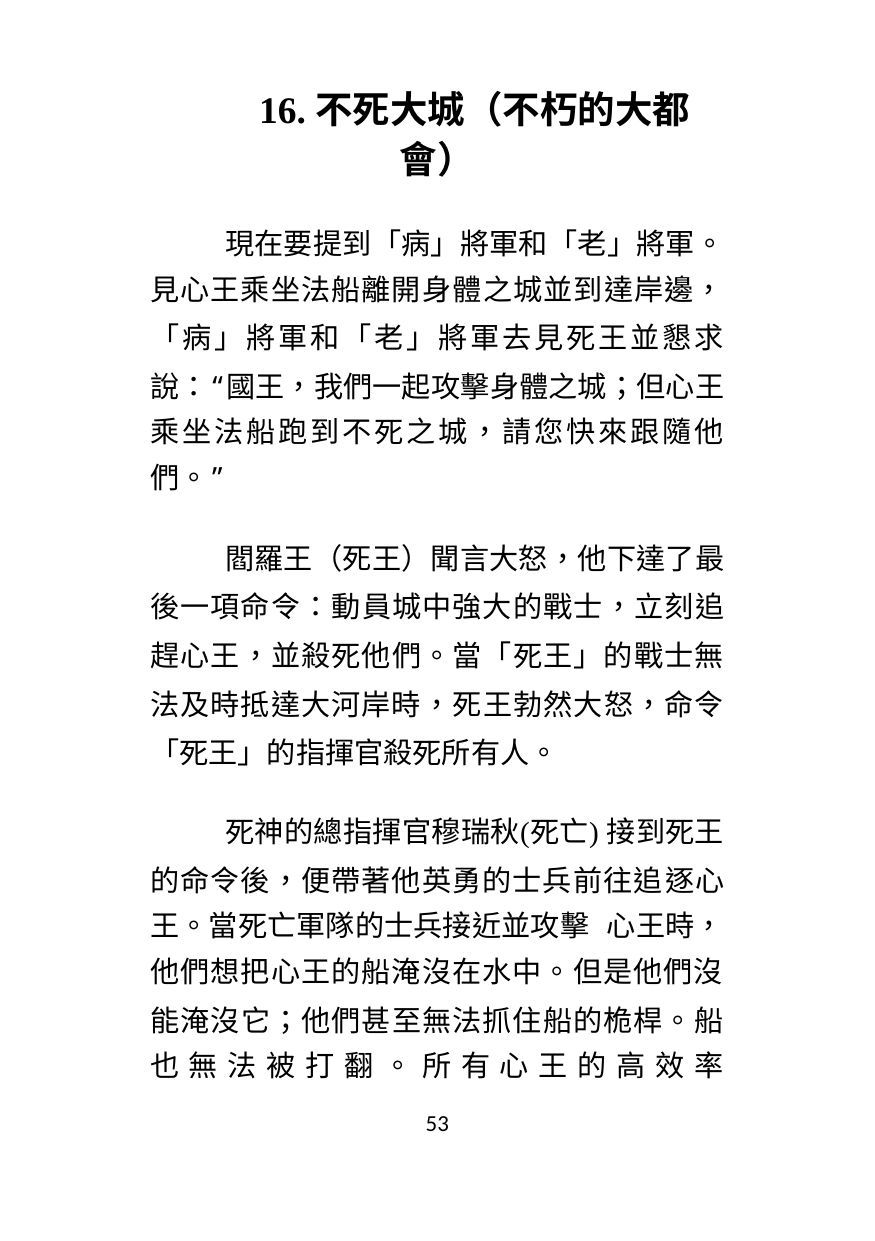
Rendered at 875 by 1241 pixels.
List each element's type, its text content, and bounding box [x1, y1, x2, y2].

subtitle 16. 不死大城（不朽的大都會） [150, 88, 724, 181]
text 閻羅王（死王）聞言大怒，他下達了最後一項命令：動員城中強大的戰士，立刻追趕心王，並殺死他們。當「死王」的戰士無法及時抵達大河岸時，死王勃然大怒，命令「死王」的指揮官殺死所有人。 [150, 535, 724, 772]
text 現在要提到「病」將軍和「老」將軍。見心王乘坐法船離開身體之城並到達岸邊，「病」將軍和「老」將軍去見死王並懇求說：“國王，我們一起攻擊身體之城；但心王乘坐法船跑到不死之城，請您快來跟隨他們。” [150, 220, 724, 497]
text 死神的總指揮官穆瑞秋(死亡) 接到死王的命令後，便帶著他英勇的士兵前往追逐心王。當死亡軍隊的士兵接近並攻擊 心王時，他們想把心王的船淹沒在水中。但是他們沒能淹沒它；他們甚至無法抓住船的桅桿。船也無法被打翻。所有心王的高效率 [150, 811, 724, 1085]
